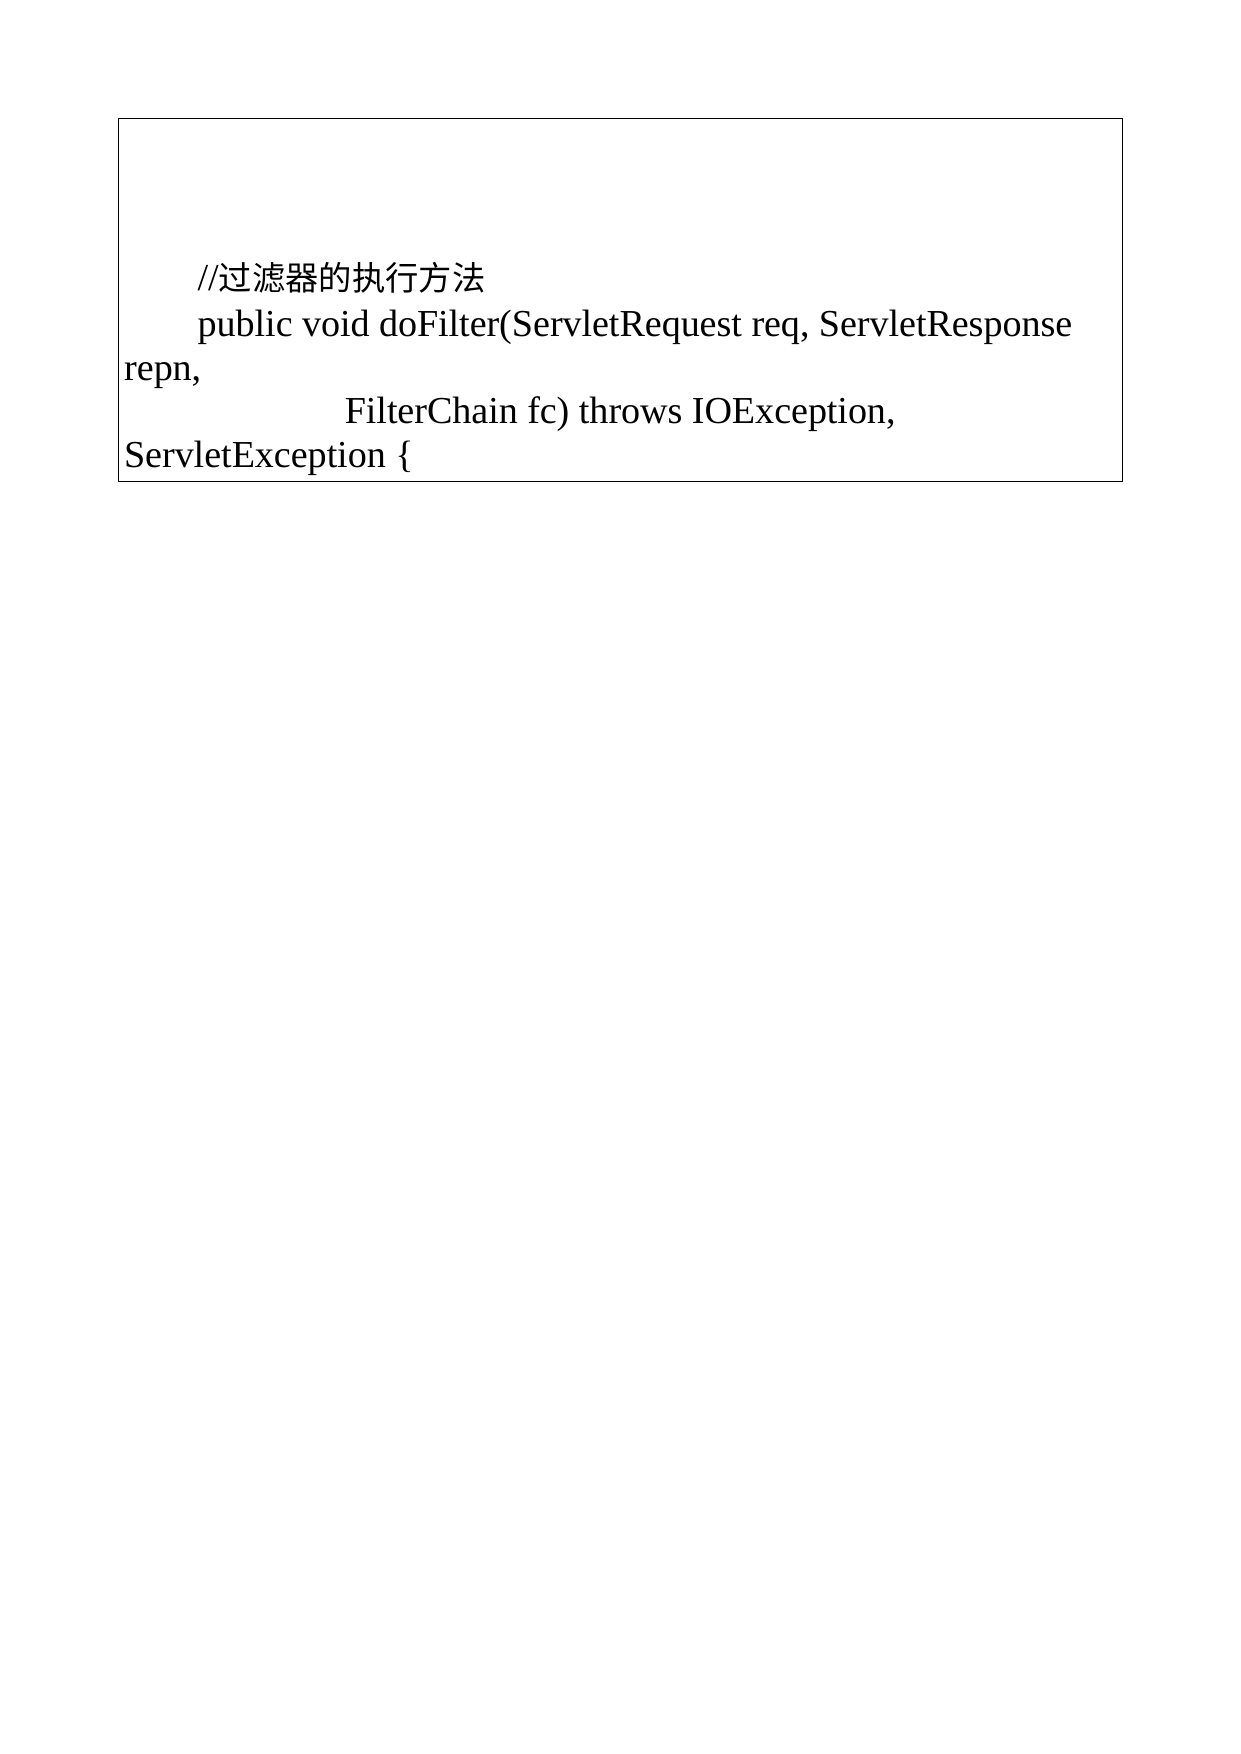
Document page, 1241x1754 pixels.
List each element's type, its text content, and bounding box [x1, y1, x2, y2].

table_header //过滤器的执行方法 public void doFilter(ServletRequest req, ServletResponse repn, FilterChain fc) throws IOException, ServletException { [119, 119, 1122, 481]
